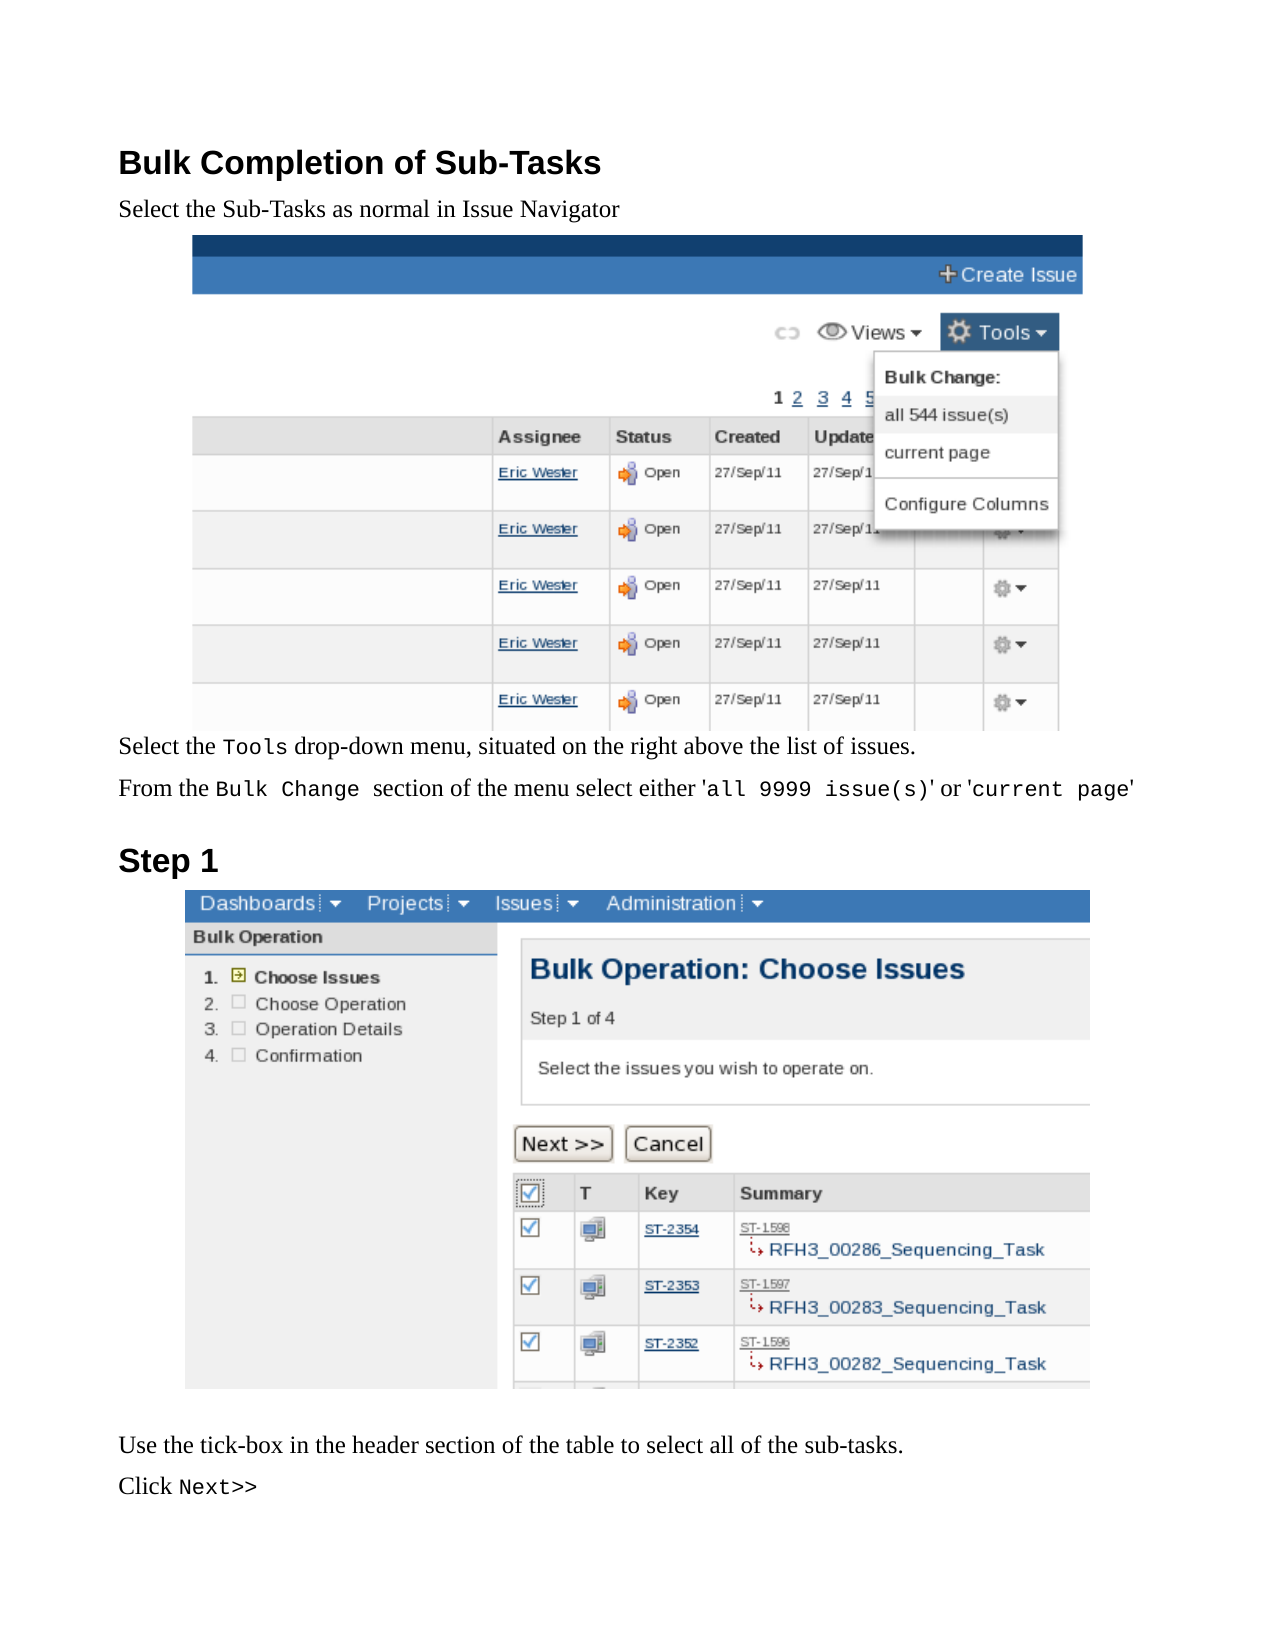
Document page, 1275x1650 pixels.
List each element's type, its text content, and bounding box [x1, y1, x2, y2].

picture [185, 890, 1090, 1389]
subtitle Step 1 [118, 841, 1157, 879]
picture [192, 235, 1083, 731]
text From the Bulk Change section of the menu select either 'all 9999 issue(s)' or 'current page' [118, 773, 1157, 803]
text Select the Tools drop-down menu, situated on the right above the list of issues. [118, 236, 1157, 761]
text Select the Sub-Tasks as normal in Issue Navigator [118, 194, 1157, 223]
text Click Next>> [118, 1471, 1157, 1501]
subtitle Bulk Completion of Sub-Tasks [118, 143, 1157, 182]
text Use the tick-box in the header section of the table to select all of the sub-tasks. [118, 1430, 1157, 1459]
